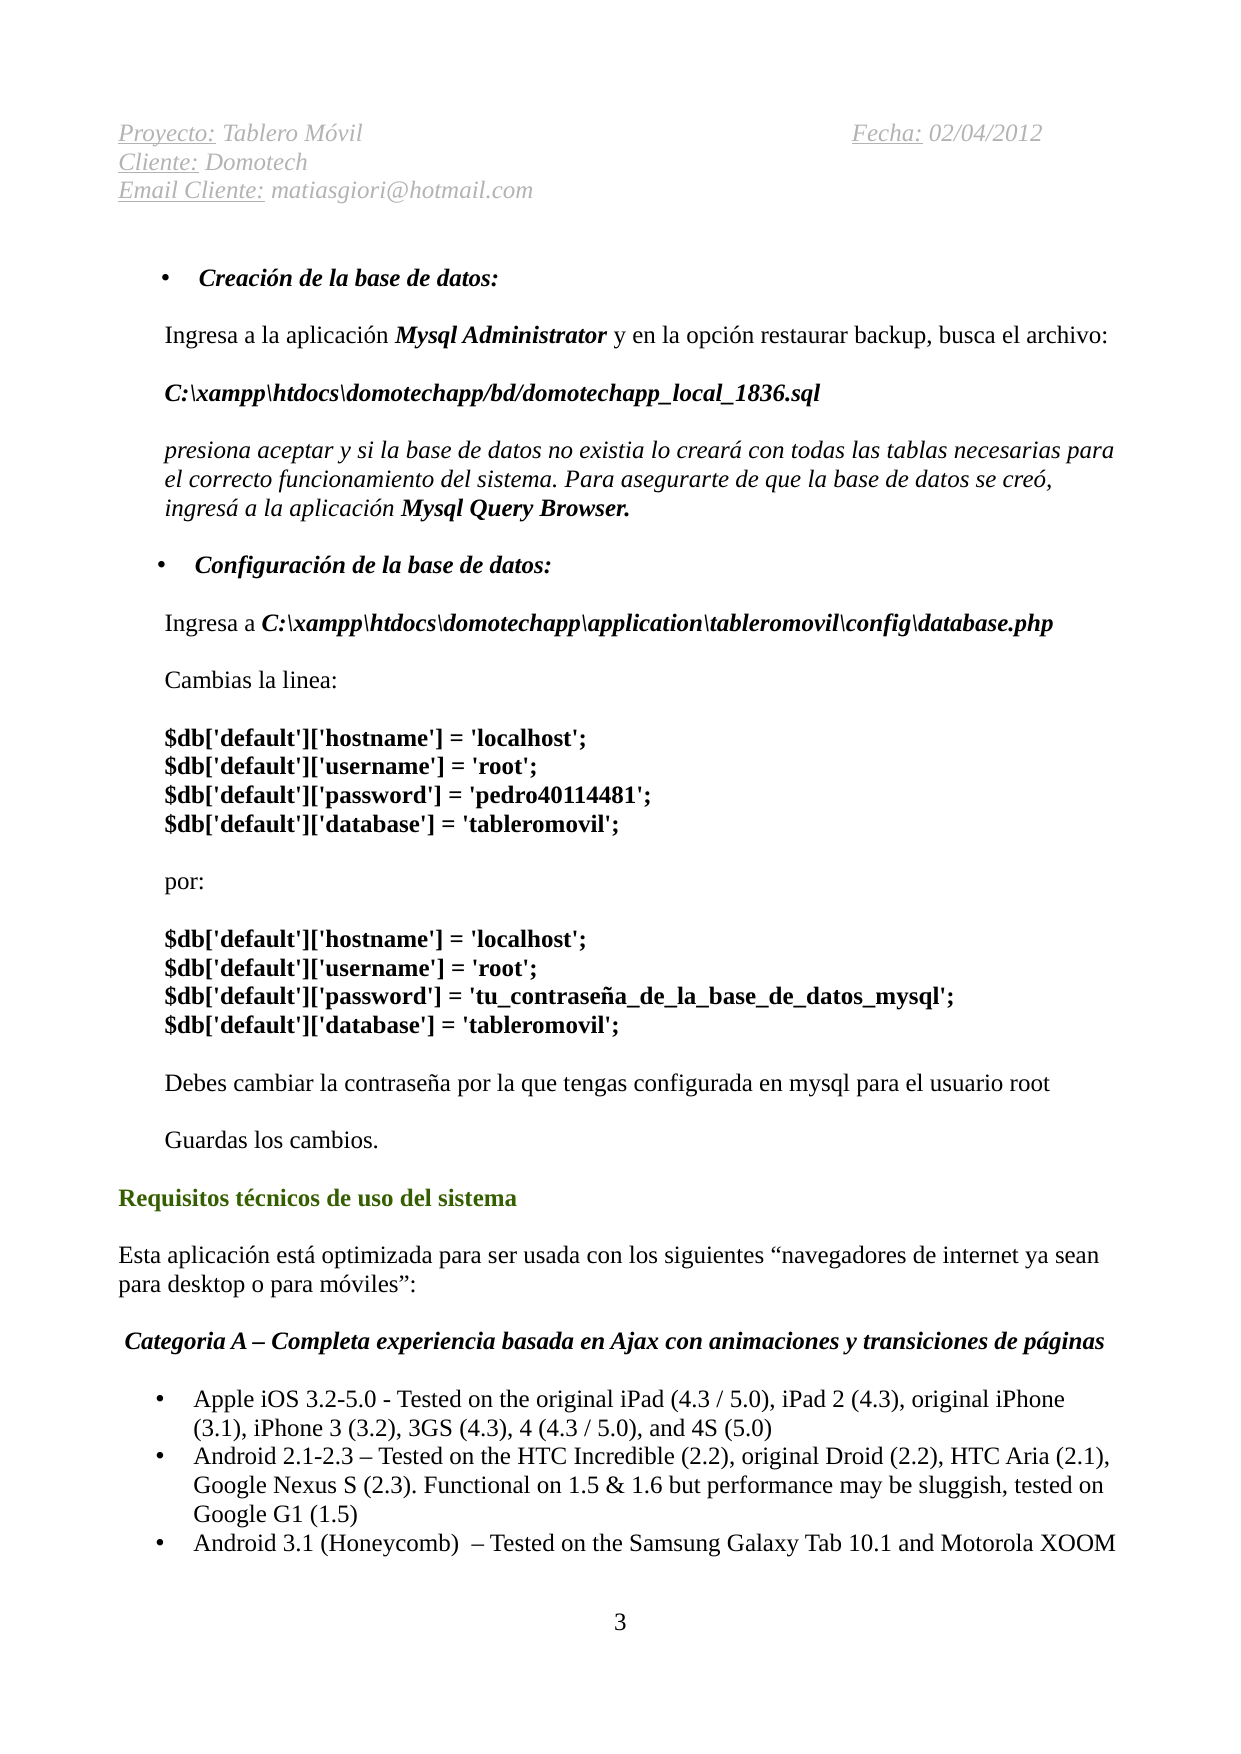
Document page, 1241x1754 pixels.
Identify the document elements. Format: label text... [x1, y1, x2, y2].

text $db['default']['hostname'] = 'localhost'; [164, 723, 1122, 751]
list Android 3.1 (Honeycomb) – Tested on the Samsung Galaxy Tab 10.1 and Motorola XOOM [156, 1528, 1122, 1556]
list Configuración de la base de datos: [157, 550, 1122, 579]
text Cambias la linea: [164, 665, 1122, 694]
text presiona aceptar y si la base de datos no existia lo creará con todas las tablas necesarias para el correcto funcionamiento del sistema. Para asegurarte de que la base de datos se creó, ingresá a la aplicación Mysql Query Browser. [164, 435, 1122, 521]
text Ingresa a C:\xampp\htdocs\domotechapp\application\tableromovil\config\database.php [164, 608, 1122, 636]
text Esta aplicación está optimizada para ser usada con los siguientes “navegadores de internet ya sean para desktop o para móviles”: [118, 1240, 1122, 1298]
text Categoria A – Completa experiencia basada en Ajax con animaciones y transiciones de páginas [118, 1326, 1122, 1355]
text $db['default']['hostname'] = 'localhost'; [164, 924, 1122, 953]
text $db['default']['username'] = 'root'; [164, 751, 1122, 780]
text $db['default']['database'] = 'tableromovil'; [164, 1010, 1122, 1039]
list Creación de la base de datos: [161, 263, 1122, 291]
list Apple iOS 3.2-5.0 - Tested on the original iPad (4.3 / 5.0), iPad 2 (4.3), original iPhone (3.1), iPhone 3 (3.2), 3GS (4.3), 4 (4.3 / 5.0), and 4S (5.0) [156, 1384, 1122, 1441]
text Guardas los cambios. [164, 1125, 1122, 1154]
text $db['default']['password'] = 'tu_contraseña_de_la_base_de_datos_mysql'; [164, 981, 1122, 1010]
text Debes cambiar la contraseña por la que tengas configurada en mysql para el usuario root [164, 1068, 1122, 1096]
text C:\xampp\htdocs\domotechapp/bd/domotechapp_local_1836.sql [164, 378, 1122, 406]
list Android 2.1-2.3 – Tested on the HTC Incredible (2.2), original Droid (2.2), HTC Aria (2.1), Google Nexus S (2.3). Functional on 1.5 & 1.6 but performance may be sluggish, tested on Google G1 (1.5) [156, 1441, 1122, 1528]
text $db['default']['database'] = 'tableromovil'; [164, 809, 1122, 838]
text Requisitos técnicos de uso del sistema [118, 1183, 1122, 1211]
text $db['default']['username'] = 'root'; [164, 953, 1122, 981]
text $db['default']['password'] = 'pedro40114481'; [164, 780, 1122, 809]
text Ingresa a la aplicación Mysql Administrator y en la opción restaurar backup, busca el archivo: [164, 320, 1122, 349]
text por: [164, 866, 1122, 895]
